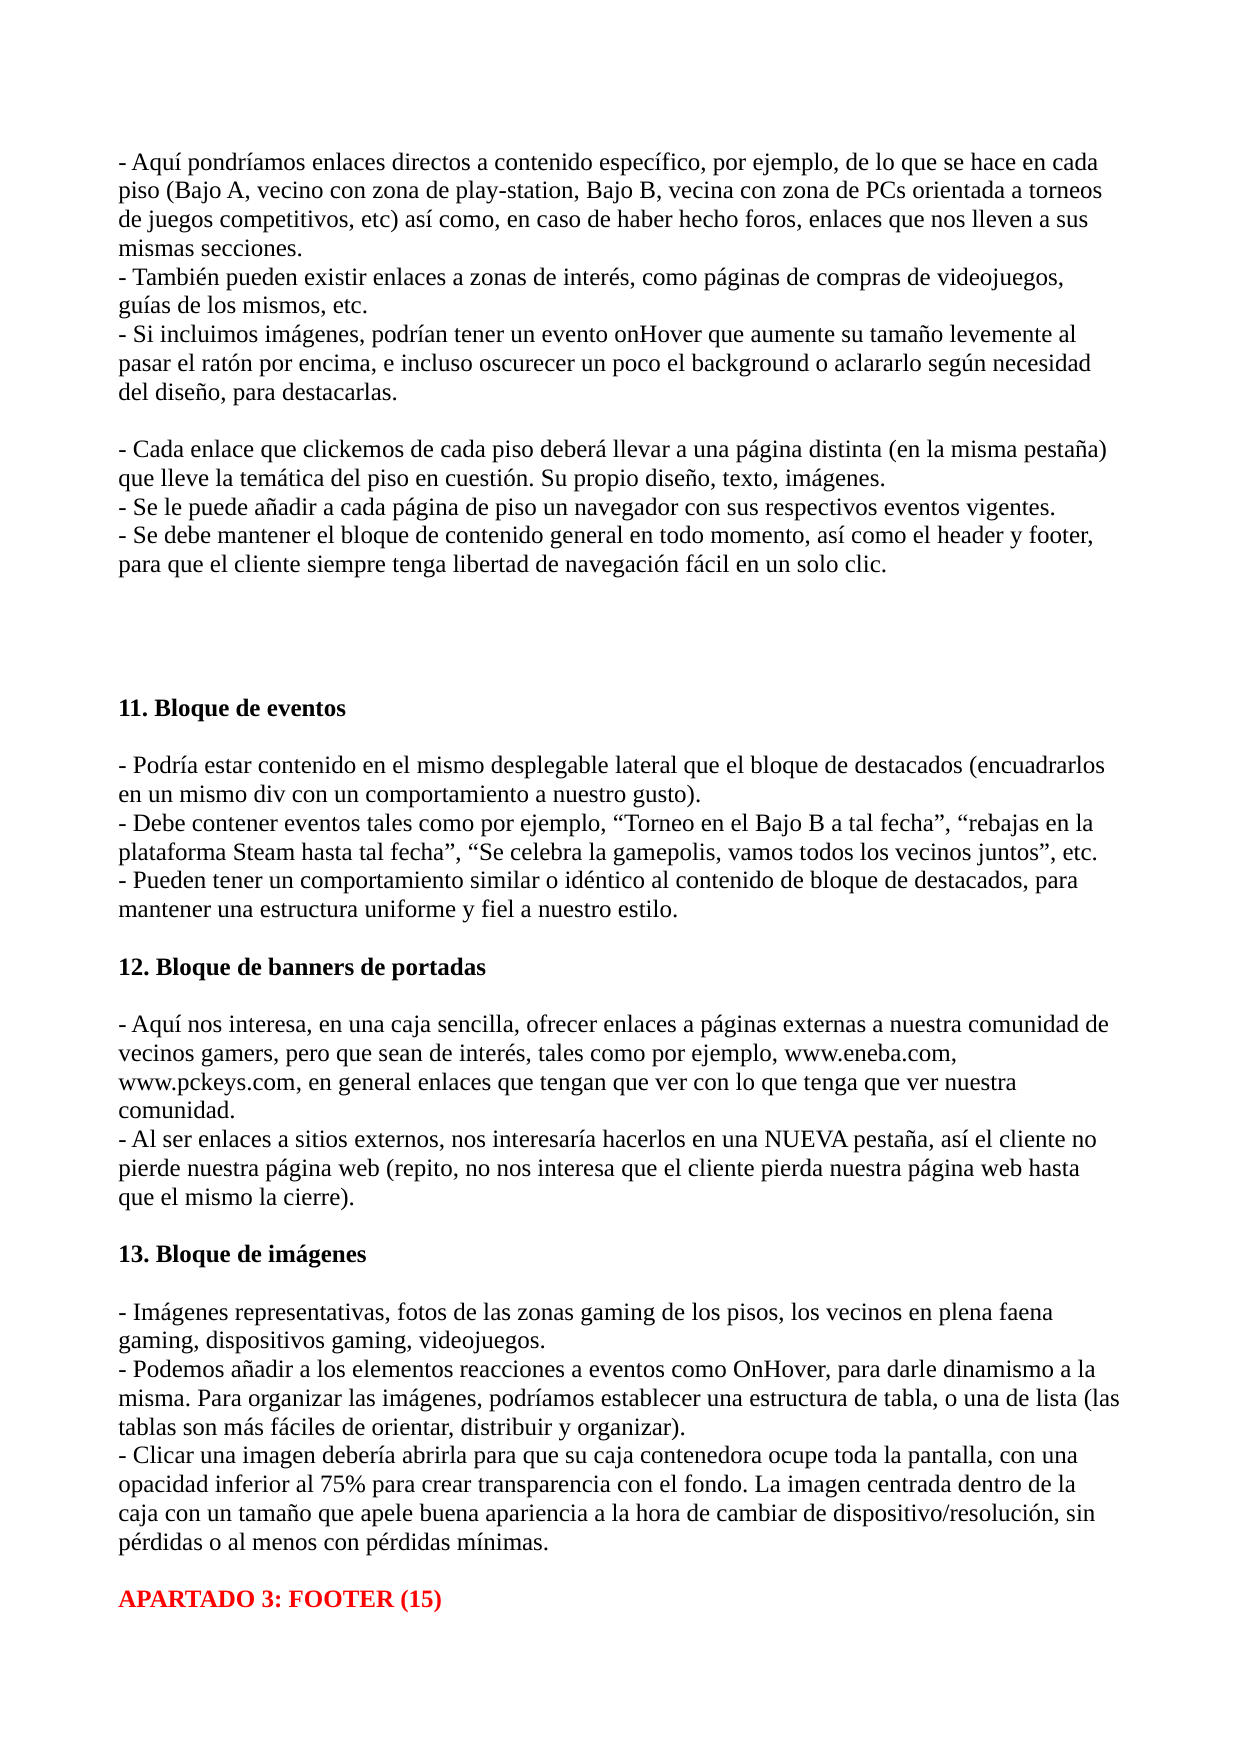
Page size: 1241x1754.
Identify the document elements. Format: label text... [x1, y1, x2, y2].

text 11. Bloque de eventos [118, 693, 1122, 722]
text - Pueden tener un comportamiento similar o idéntico al contenido de bloque de destacados, para mantener una estructura uniforme y fiel a nuestro estilo. [118, 866, 1122, 923]
text - Se le puede añadir a cada página de piso un navegador con sus respectivos eventos vigentes. [118, 492, 1122, 521]
text - Cada enlace que clickemos de cada piso deberá llevar a una página distinta (en la misma pestaña) que lleve la temática del piso en cuestión. Su propio diseño, texto, imágenes. [118, 434, 1122, 492]
text 12. Bloque de banners de portadas [118, 952, 1122, 981]
text - Imágenes representativas, fotos de las zonas gaming de los pisos, los vecinos en plena faena gaming, dispositivos gaming, videojuegos. [118, 1297, 1122, 1354]
text APARTADO 3: FOOTER (15) [118, 1584, 1122, 1613]
text - Clicar una imagen debería abrirla para que su caja contenedora ocupe toda la pantalla, con una opacidad inferior al 75% para crear transparencia con el fondo. La imagen centrada dentro de la caja con un tamaño que apele buena apariencia a la hora de cambiar de dispositivo/resolución, sin pérdidas o al menos con pérdidas mínimas. [118, 1441, 1122, 1556]
text - Debe contener eventos tales como por ejemplo, “Torneo en el Bajo B a tal fecha”, “rebajas en la plataforma Steam hasta tal fecha”, “Se celebra la gamepolis, vamos todos los vecinos juntos”, etc. [118, 808, 1122, 866]
text - Aquí nos interesa, en una caja sencilla, ofrecer enlaces a páginas externas a nuestra comunidad de vecinos gamers, pero que sean de interés, tales como por ejemplo, www.eneba.com, www.pckeys.com, en general enlaces que tengan que ver con lo que tenga que ver nuestra comunidad. [118, 1009, 1122, 1124]
text - Si incluimos imágenes, podrían tener un evento onHover que aumente su tamaño levemente al pasar el ratón por encima, e incluso oscurecer un poco el background o aclararlo según necesidad del diseño, para destacarlas. [118, 319, 1122, 406]
text - También pueden existir enlaces a zonas de interés, como páginas de compras de videojuegos, guías de los mismos, etc. [118, 262, 1122, 319]
text - Se debe mantener el bloque de contenido general en todo momento, así como el header y footer, para que el cliente siempre tenga libertad de navegación fácil en un solo clic. [118, 521, 1122, 578]
text - Aquí pondríamos enlaces directos a contenido específico, por ejemplo, de lo que se hace en cada piso (Bajo A, vecino con zona de play-station, Bajo B, vecina con zona de PCs orientada a torneos de juegos competitivos, etc) así como, en caso de haber hecho foros, enlaces que nos lleven a sus mismas secciones. [118, 147, 1122, 262]
text - Al ser enlaces a sitios externos, nos interesaría hacerlos en una NUEVA pestaña, así el cliente no pierde nuestra página web (repito, no nos interesa que el cliente pierda nuestra página web hasta que el mismo la cierre). [118, 1124, 1122, 1211]
text - Podría estar contenido en el mismo desplegable lateral que el bloque de destacados (encuadrarlos en un mismo div con un comportamiento a nuestro gusto). [118, 751, 1122, 808]
text 13. Bloque de imágenes [118, 1239, 1122, 1268]
text - Podemos añadir a los elementos reacciones a eventos como OnHover, para darle dinamismo a la misma. Para organizar las imágenes, podríamos establecer una estructura de tabla, o una de lista (las tablas son más fáciles de orientar, distribuir y organizar). [118, 1354, 1122, 1441]
